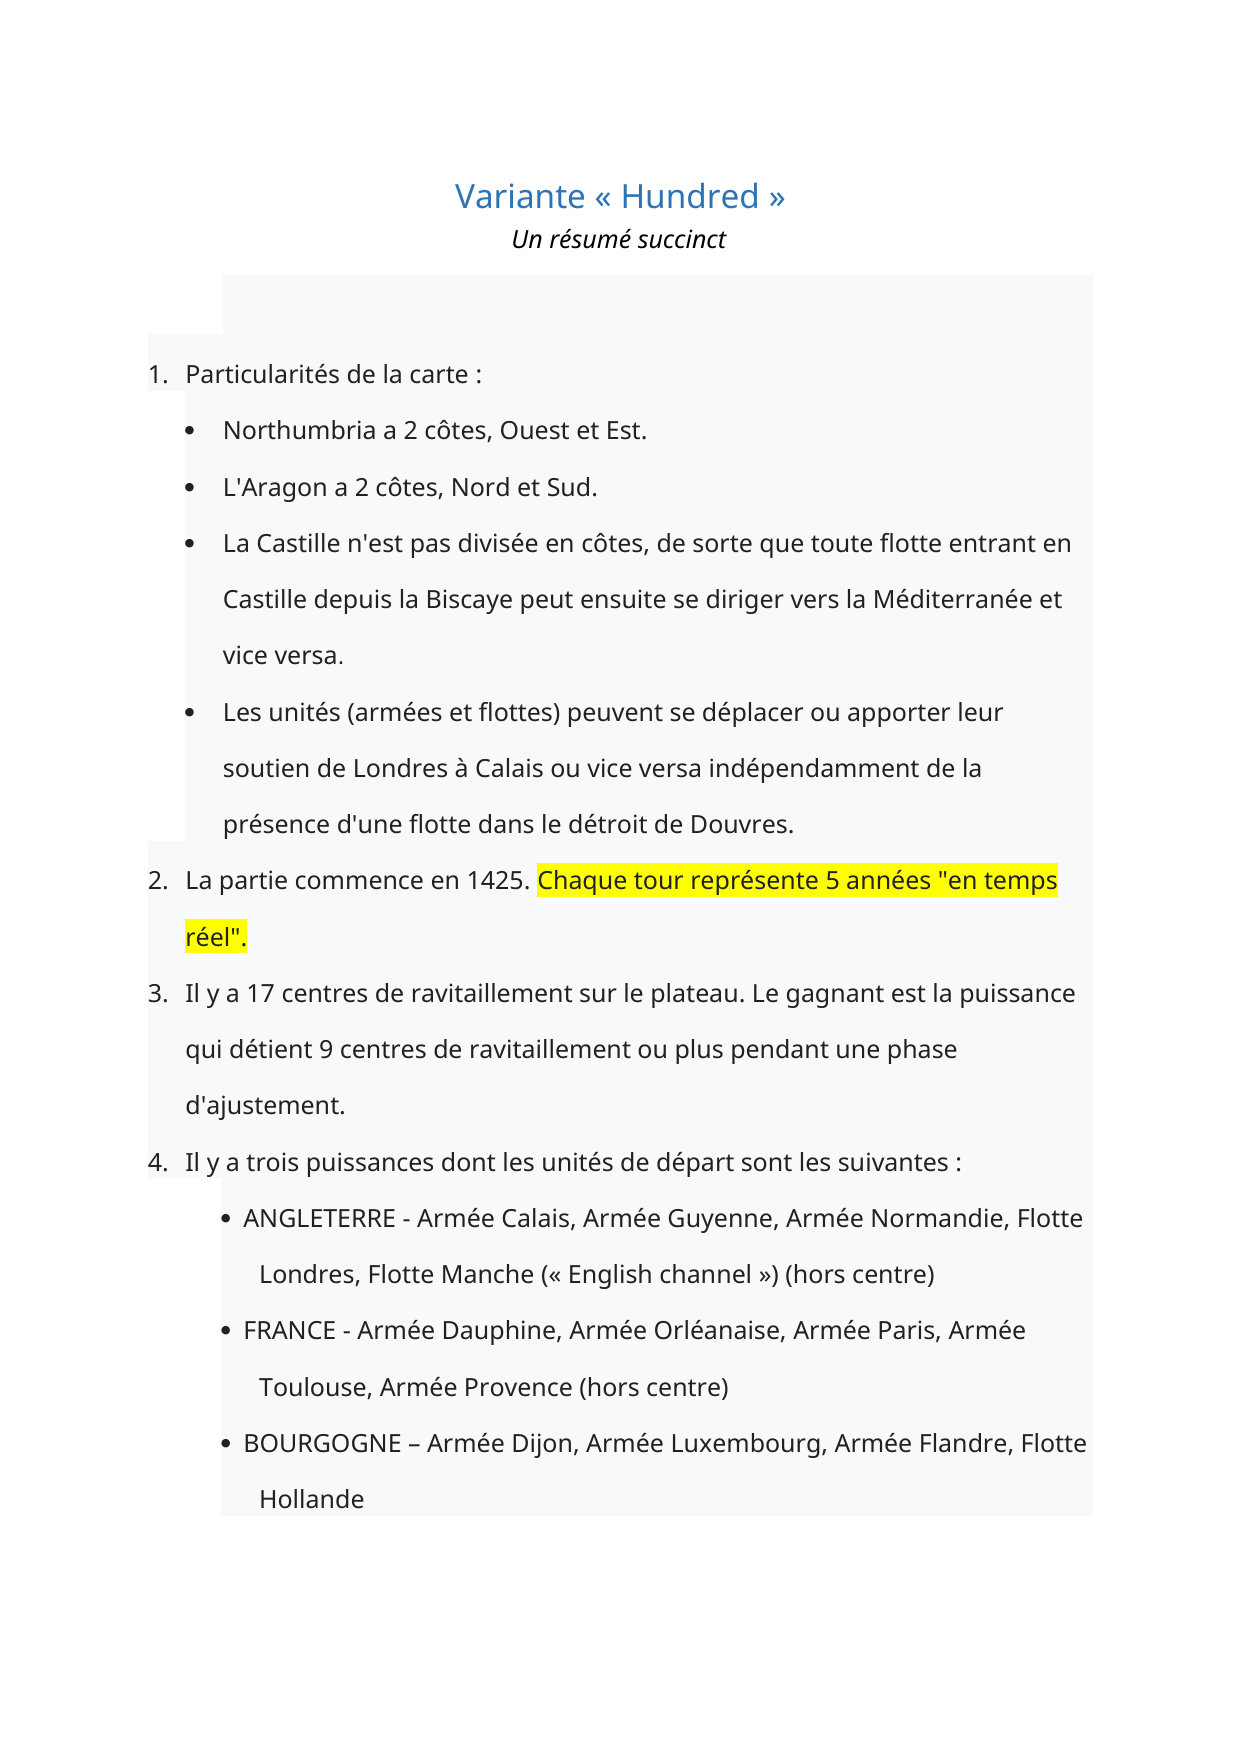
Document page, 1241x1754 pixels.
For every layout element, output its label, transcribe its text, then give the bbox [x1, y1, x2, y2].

list L'Aragon a 2 côtes, Nord et Sud. [185, 447, 1093, 503]
list FRANCE - Armée Dauphine, Armée Orléanaise, Armée Paris, Armée Toulouse, Armée Provence (hors centre) [221, 1291, 1093, 1403]
text Un résumé succinct [148, 222, 1093, 256]
list Il y a trois puissances dont les unités de départ sont les suivantes : [148, 1122, 1093, 1178]
list ANGLETERRE - Armée Calais, Armée Guyenne, Armée Normandie, Flotte Londres, Flotte Manche (« English channel ») (hors centre) [221, 1178, 1093, 1291]
list Les unités (armées et flottes) peuvent se déplacer ou apporter leur soutien de Londres à Calais ou vice versa indépendamment de la présence d'une flotte dans le détroit de Douvres. [185, 672, 1093, 841]
list Particularités de la carte : [148, 334, 1093, 391]
list BOURGOGNE – Armée Dijon, Armée Luxembourg, Armée Flandre, Flotte Hollande [221, 1403, 1093, 1516]
subtitle Variante « Hundred » [148, 173, 1093, 218]
list Il y a 17 centres de ravitaillement sur le plateau. Le gagnant est la puissance qui détient 9 centres de ravitaillement ou plus pendant une phase d'ajustement. [148, 953, 1093, 1122]
list Northumbria a 2 côtes, Ouest et Est. [185, 391, 1093, 447]
list La partie commence en 1425. Chaque tour représente 5 années "en temps réel". [148, 841, 1093, 953]
list La Castille n'est pas divisée en côtes, de sorte que toute flotte entrant en Castille depuis la Biscaye peut ensuite se diriger vers la Méditerranée et vice versa. [185, 503, 1093, 672]
